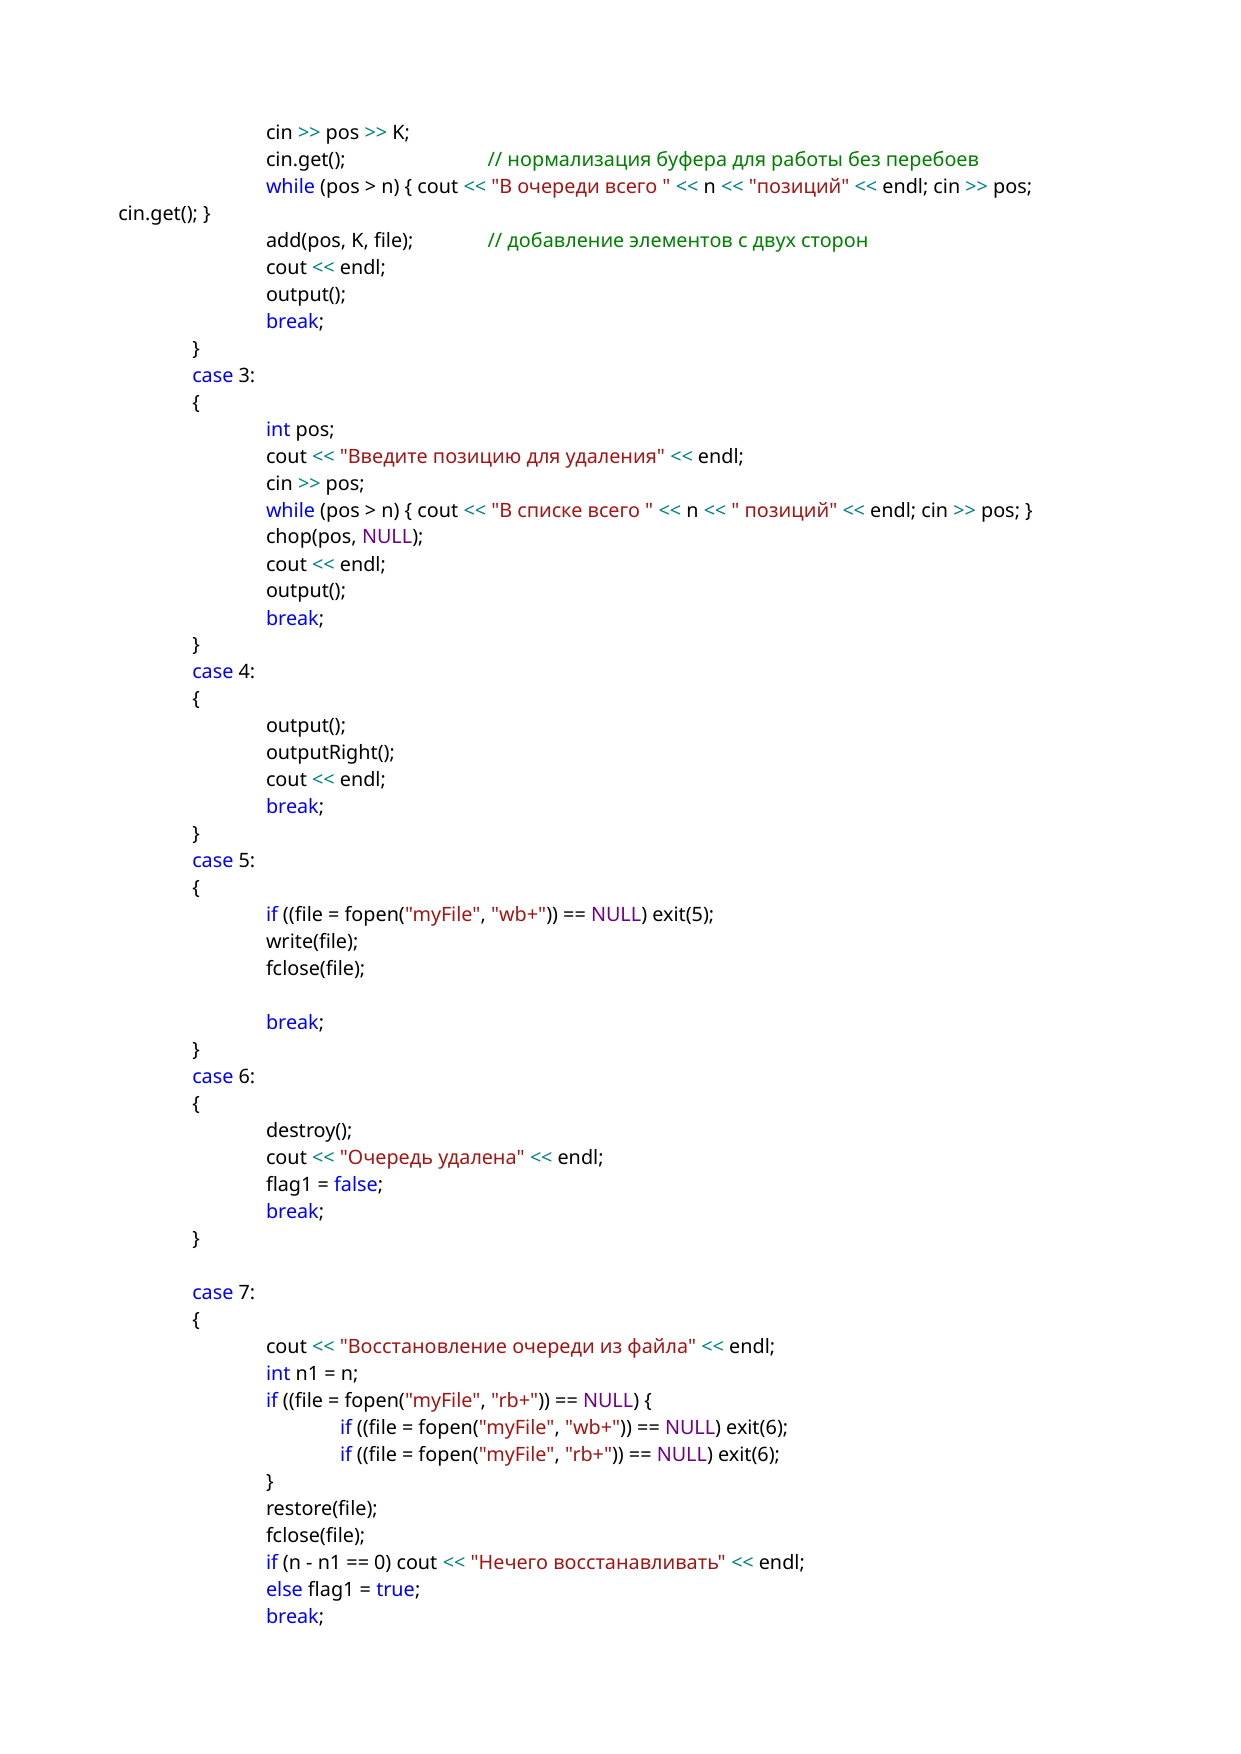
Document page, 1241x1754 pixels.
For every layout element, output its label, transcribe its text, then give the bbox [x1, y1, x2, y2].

text fclose(file); [118, 954, 1122, 981]
text } [118, 334, 1122, 361]
text output(); [118, 577, 1122, 604]
text { [118, 1305, 1122, 1332]
text else flag1 = true; [118, 1575, 1122, 1602]
text { [118, 1089, 1122, 1116]
text break; [118, 604, 1122, 631]
text destroy(); [118, 1116, 1122, 1143]
text } [118, 631, 1122, 658]
text add(pos, K, file); // добавление элементов с двух сторон [118, 226, 1122, 253]
text } [118, 1224, 1122, 1251]
text write(file); [118, 927, 1122, 954]
text if (n - n1 == 0) cout << "Нечего восстанавливать" << endl; [118, 1548, 1122, 1575]
text int n1 = n; [118, 1359, 1122, 1386]
text if ((file = fopen("myFile", "rb+")) == NULL) { [118, 1386, 1122, 1413]
text case 7: [118, 1278, 1122, 1305]
text } [118, 819, 1122, 847]
text cout << endl; [118, 766, 1122, 793]
text cout << endl; [118, 253, 1122, 280]
text } [118, 1035, 1122, 1062]
text { [118, 388, 1122, 415]
text while (pos > n) { cout << "В очереди всего " << n << "позиций" << endl; cin >> pos; cin.get(); } [118, 172, 1122, 226]
text flag1 = false; [118, 1170, 1122, 1197]
text output(); [118, 712, 1122, 739]
text output(); [118, 280, 1122, 307]
text if ((file = fopen("myFile", "wb+")) == NULL) exit(5); [118, 901, 1122, 927]
text break; [118, 793, 1122, 819]
text cin >> pos; [118, 469, 1122, 496]
text break; [118, 1197, 1122, 1224]
text { [118, 873, 1122, 901]
text break; [118, 1602, 1122, 1629]
text while (pos > n) { cout << "В списке всего " << n << " позиций" << endl; cin >> pos; } [118, 496, 1122, 523]
text if ((file = fopen("myFile", "rb+")) == NULL) exit(6); [118, 1440, 1122, 1467]
text restore(file); [118, 1494, 1122, 1521]
text case 5: [118, 847, 1122, 873]
text cout << endl; [118, 550, 1122, 577]
text break; [118, 307, 1122, 334]
text cin >> pos >> K; [118, 118, 1122, 145]
text int pos; [118, 415, 1122, 442]
text chop(pos, NULL); [118, 523, 1122, 550]
text { [118, 685, 1122, 712]
text cout << "Введите позицию для удаления" << endl; [118, 442, 1122, 469]
text outputRight(); [118, 739, 1122, 766]
text } [118, 1467, 1122, 1494]
text cout << "Очередь удалена" << endl; [118, 1143, 1122, 1170]
text case 4: [118, 658, 1122, 685]
text cout << "Восстановление очереди из файла" << endl; [118, 1332, 1122, 1359]
text break; [118, 1008, 1122, 1035]
text cin.get(); // нормализация буфера для работы без перебоев [118, 145, 1122, 172]
text case 3: [118, 361, 1122, 388]
text fclose(file); [118, 1521, 1122, 1548]
text if ((file = fopen("myFile", "wb+")) == NULL) exit(6); [118, 1413, 1122, 1440]
text case 6: [118, 1062, 1122, 1089]
